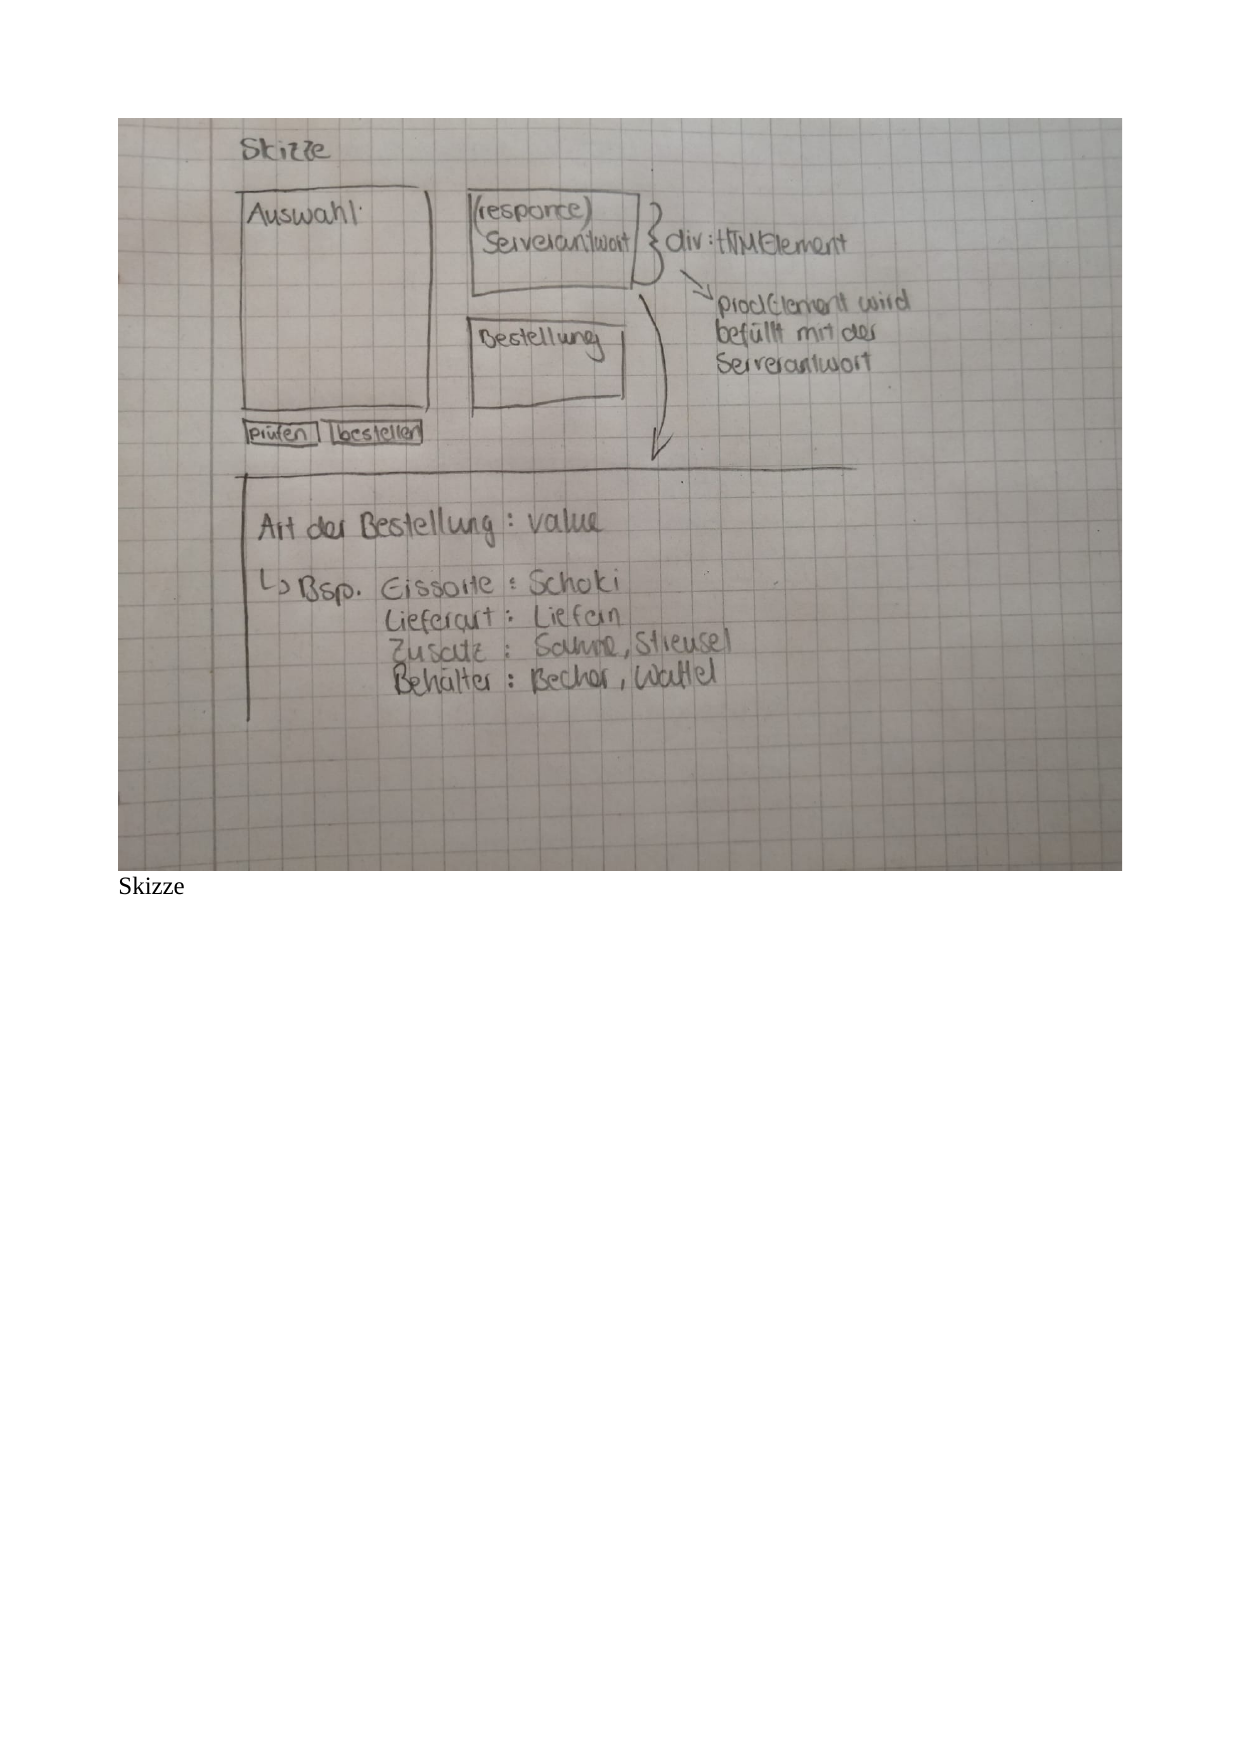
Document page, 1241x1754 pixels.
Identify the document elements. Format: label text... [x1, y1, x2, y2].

text Skizze [118, 871, 1122, 900]
picture [118, 118, 1123, 871]
